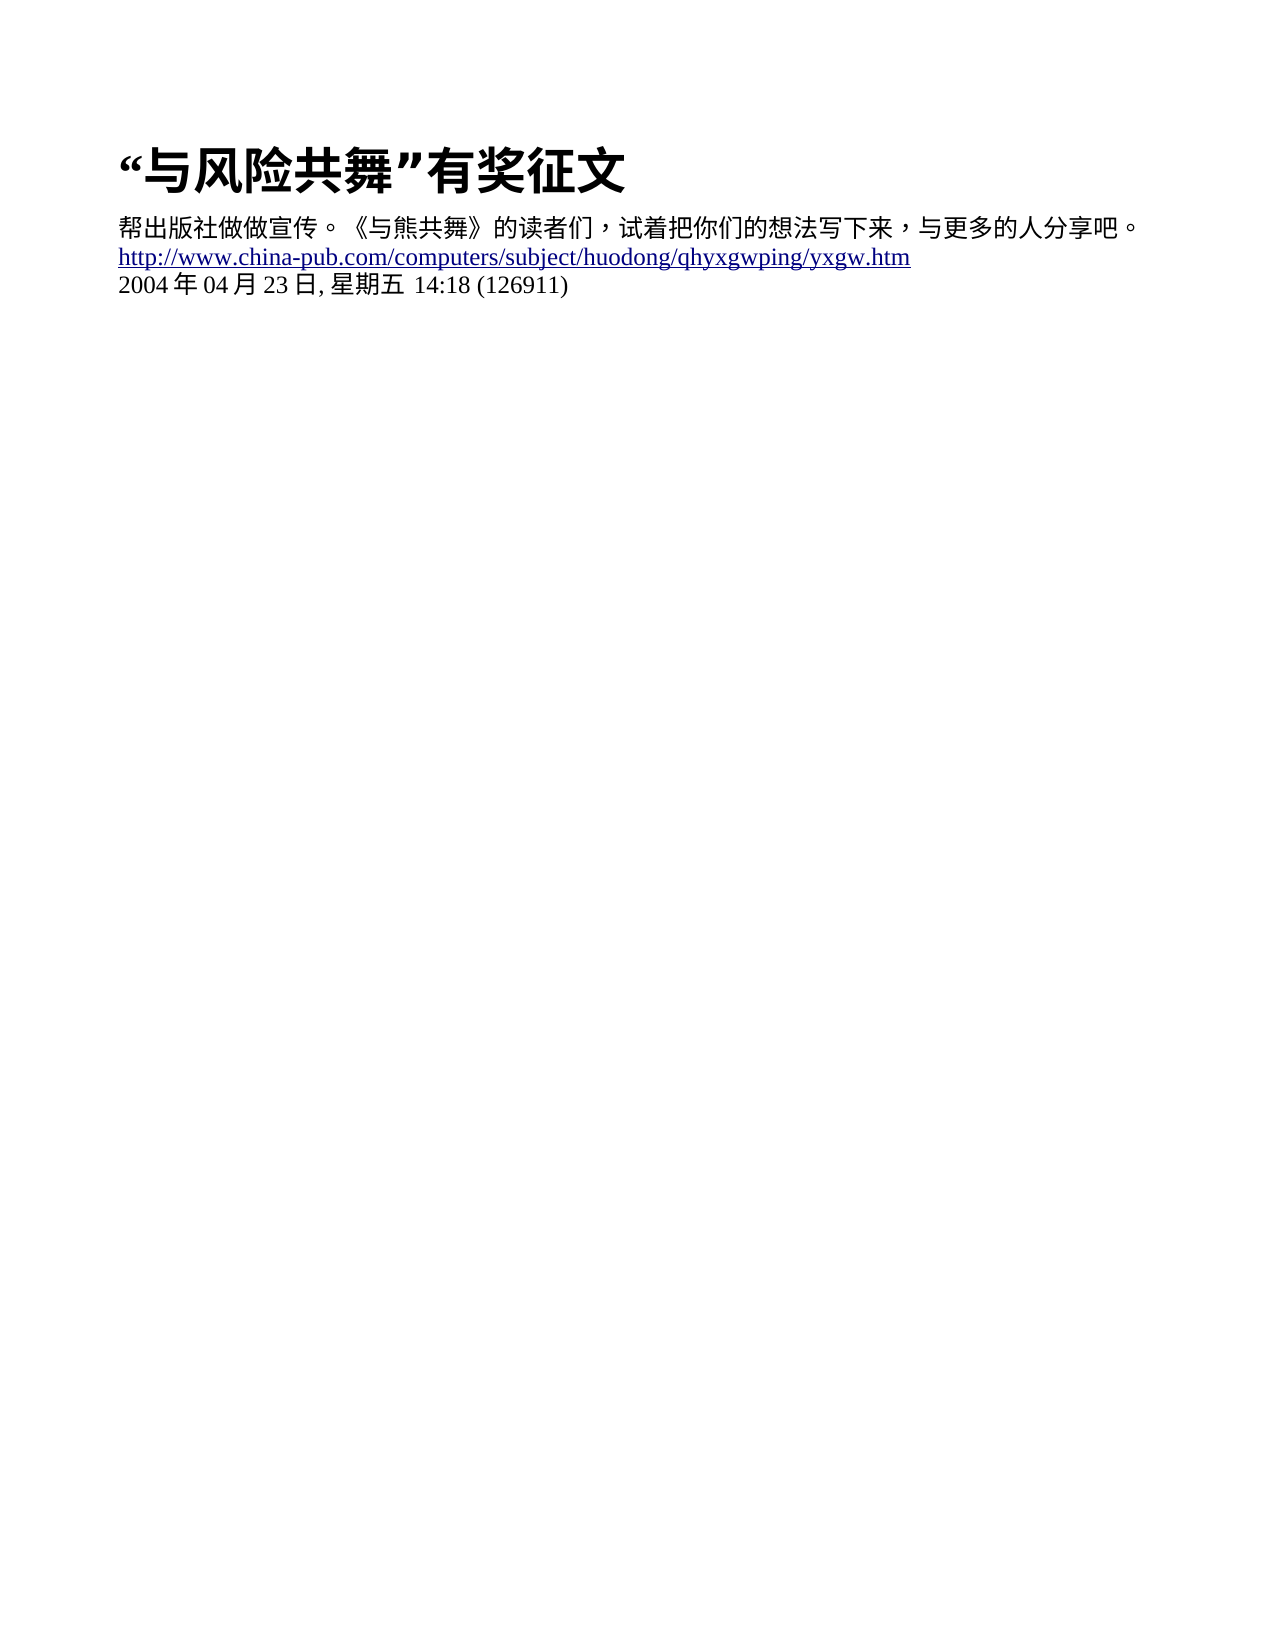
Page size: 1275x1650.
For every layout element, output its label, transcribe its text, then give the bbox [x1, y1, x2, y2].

subtitle “与风险共舞”有奖征文 [118, 143, 1157, 201]
text 帮出版社做做宣传。《与熊共舞》的读者们，试着把你们的想法写下来，与更多的人分享吧。 [118, 214, 1157, 243]
text 2004年04月23日, 星期五 14:18 (126911) [118, 271, 1157, 300]
text http://www.china-pub.com/computers/subject/huodong/qhyxgwping/yxgw.htm [118, 243, 1157, 271]
